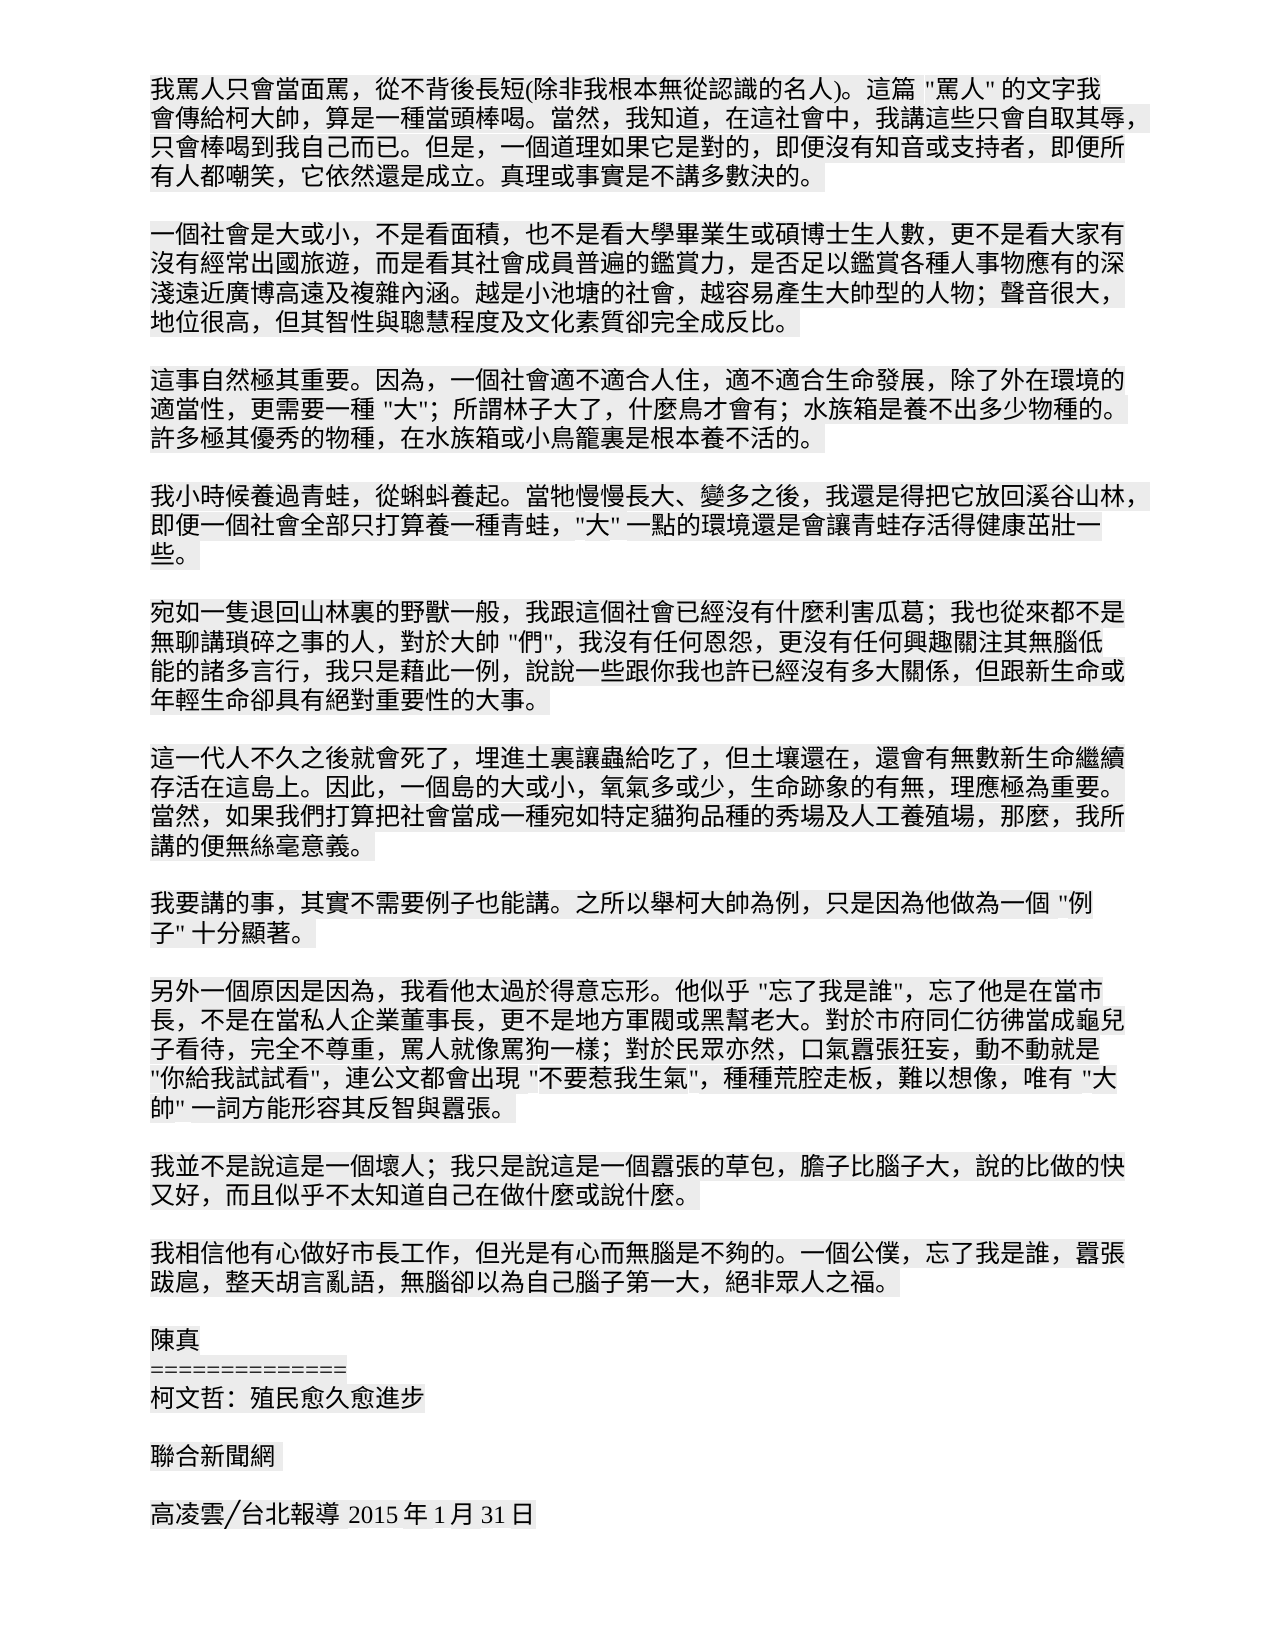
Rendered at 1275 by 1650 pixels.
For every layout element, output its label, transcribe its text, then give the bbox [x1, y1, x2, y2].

text 我認識不少像柯大帥這樣的人，他們在這社會中混得不錯，也許很會考試，很會背書，或者也許某種技術能力或專業技能還不錯，當然，最重要的是要有一顆所謂 "向上提昇" 的心，積極想要當官當教授當院長或當上任何一種所謂 "高社會地位" 的職位。 這樣一些人，有些的確頗有才華與見識，但大多數卻都是像柯大帥這樣一種草包：有專業，有技能，但除了專業與技能之外，幾乎可以說是個文盲；頭腦很硬，理解力創造力及種種見識與文化等等各方面的資質與素養都很差。你很難說這樣的人受過教育，很難說他是個知識份子，你只能說他受過某種專業訓練。 我這樣講，並無絲毫嘲笑或驕傲之心。我只是要說，在台灣這樣一種封閉社會，任何人只要考上醫科(最好是台大醫科)，或是當上大官，當上系所院校院長校長或醫院院長等等，那他幾乎就是個王了；他會以為他既然考試得高分，既然能佔據某種高位，還會有什麼東西或什麼知識是他所不懂的。這時候，即便是個像柯大帥這樣的大草包，你也幾乎不可能讓他相信自己是個草包。當一個社會普遍是這樣一些缺乏自知之明的人當權時，總不會是一件好事，甚且是一種災難。 當然，我講這樣，必然只是自取其辱；我不相信在台灣能有幾個人認同。具有鑑賞能力者絕對鳳毛麟角，少之又少。因為，一般人其實也都是同草包們一個樣的，根據某種所謂社會地位或社會成就或甚至考試成績或科系來判斷一個人的資質與見識。 我在西方多年，我有一個很強烈的感覺是：西方社會並沒有這樣一種十分顯著的高低評價系統。比方說，一個念畜牧系或經濟系的人，肯定不會覺得自己矮醫學系一截；一個挖地道埋管線的工人，也不會覺得自己的文化素質必然比一個教授或部長差。 有些人走上這條路，有些人走上那條路，那只是顯示彼此的一種 "不同"，不同的性向與遭遇，不同的經濟與社會階層，而非顯示彼此之間的一種資質的必然高低；更不可能像台灣這樣，某些科系，例如醫科，或是某種大權在握的職位，乃至大學聯考的分數，幾乎就成為一種絕對的評價標準，藉以評價一個人的資質與見識及其文化素質等等等。 西方社會分工明顯，各有所司，各有所長；絕大多數人都知道自己懂些什麼，不懂些什麼。比方說一個醫生，絕對不可能會以為自己比一個唸比方說社會系或考古系的人更聰明，他知道自己的知識及心智性向之侷限，不太可能會有什麼狂人(即大帥)出現，除非他腦子或精神狀況出了問題，才會產生妄想；正常狀況下不會這樣。 但在台灣，你私下去了解一下醫生們，大多數恐怕都會以為自己比其他科系的人更聰明或甚至更有文化素質；你要他相信一個唸比方說植物系或地質系的人比自己更聰明更有見識，那幾乎是不太可能的事。 而且，越是屬於權力中心的醫生，越是充滿十分離譜的自大妄想。明明大草包一個，頭腦硬得跟花崗岩一樣，但卻往往自我滿意度破表，他不可能相信自己是個草包。這就好像一隻從未見過鯊魚的井底之蛙，一輩子窩在草叢沼澤中哇哇叫個不停，很大聲，顧盼自雄，我最大，我最優，我分數最高，誰人跟我比？你要他如何可能想像天地之大？很難。 或者換個方式說，其實也一樣，你要一個任何一種科系的教授相信自己其實資質平庸或甚至蠢到爆，恐怕也不太可能。再蠢的人一旦站上高位，往往就會以為自己不同凡響。他不會相信是否佔據某種位置往往牽涉甚廣，包括個人性向、志向及不同選擇，以及種種社經階層與個人遭遇的差異。 我並不是鼓吹留洋，我也絕不是說留洋者才叫做見過世面。我認識一些從沒喝過洋墨水的人，他依然能知道天地之大，頗有自知與知人之明。當然，我發現這樣一些人往往的確十分聰明；也就是說，他聰明到足以看清自己的侷限，並且看清社會地位或成就不如己者之優越。只是這樣一些具有自知與知人之明者極為罕見便是。 當我講這話時，我心裏的確浮現一些候選人。這樣一些人，他們居高位，並且成就很高，但他確實看清自己的侷限，並且足以辨識他人之優越及一己之有限。 沈富雄說柯大帥是個大草包。柯大帥及柯夫人立即回罵說要不要大家來比賽看看誰的醫學論文篇數比較多。從這樣一種回罵，你就能知道柯大帥草包之嚴重與入骨。你有見過哪個真正具有才華與聰明才智者會不斷不斷不斷地一直炫耀自己小時候做IQ測驗得了幾分的嗎？會有這麼蠢這麼草包的 "天才" 嗎？ 蘇格拉底說自己一無所知，他認為自己唯一確定的是自己是無知的。Karl Popper說，"在極其有限的知識世界裏，我們或有差異，但在浩瀚無邊的無知或未知領域，我們卻完全平等。" 知人很難，自知更難，因為它的確需要一種高度才智。你看其它生物物種，純粹比蠻力論高低，就跟草包比論文數量比社會地位一樣。唯有某種具有高度才智的心靈，才足以看見人事物各自應有的本質以及複雜而難以量化比較的內涵。 我當然不是要透過其它評比方式來抬舉這樣一些人高出他人一等，我只是要說，只有草包才會如井底之蛙，用一些極其低能可笑到爆的評價系統(例如考試分數、小時候某個IQ測驗、科系及社會職位等等)來評價人事物的聰明才智、文化與思想內涵。 我罵人只會當面罵，從不背後長短(除非我根本無從認識的名人)。這篇 "罵人" 的文字我會傳給柯大帥，算是一種當頭棒喝。當然，我知道，在這社會中，我講這些只會自取其辱，只會棒喝到我自己而已。但是，一個道理如果它是對的，即便沒有知音或支持者，即便所有人都嘲笑，它依然還是成立。真理或事實是不講多數決的。 一個社會是大或小，不是看面積，也不是看大學畢業生或碩博士生人數，更不是看大家有沒有經常出國旅遊，而是看其社會成員普遍的鑑賞力，是否足以鑑賞各種人事物應有的深淺遠近廣博高遠及複雜內涵。越是小池塘的社會，越容易產生大帥型的人物；聲音很大，地位很高，但其智性與聰慧程度及文化素質卻完全成反比。 這事自然極其重要。因為，一個社會適不適合人住，適不適合生命發展，除了外在環境的適當性，更需要一種 "大"；所謂林子大了，什麼鳥才會有；水族箱是養不出多少物種的。許多極其優秀的物種，在水族箱或小鳥籠裏是根本養不活的。 我小時候養過青蛙，從蝌蚪養起。當牠慢慢長大、變多之後，我還是得把它放回溪谷山林，即便一個社會全部只打算養一種青蛙，"大" 一點的環境還是會讓青蛙存活得健康茁壯一些。 宛如一隻退回山林裏的野獸一般，我跟這個社會已經沒有什麼利害瓜葛；我也從來都不是無聊講瑣碎之事的人，對於大帥 "們"，我沒有任何恩怨，更沒有任何興趣關注其無腦低能的諸多言行，我只是藉此一例，說說一些跟你我也許已經沒有多大關係，但跟新生命或年輕生命卻具有絕對重要性的大事。 這一代人不久之後就會死了，埋進土裏讓蟲給吃了，但土壤還在，還會有無數新生命繼續存活在這島上。因此，一個島的大或小，氧氣多或少，生命跡象的有無，理應極為重要。當然，如果我們打算把社會當成一種宛如特定貓狗品種的秀場及人工養殖場，那麼，我所講的便無絲毫意義。 我要講的事，其實不需要例子也能講。之所以舉柯大帥為例，只是因為他做為一個 "例子" 十分顯著。 另外一個原因是因為，我看他太過於得意忘形。他似乎 "忘了我是誰"，忘了他是在當市長，不是在當私人企業董事長，更不是地方軍閥或黑幫老大。對於市府同仁彷彿當成龜兒子看待，完全不尊重，罵人就像罵狗一樣；對於民眾亦然，口氣囂張狂妄，動不動就是 "你給我試試看"，連公文都會出現 "不要惹我生氣"，種種荒腔走板，難以想像，唯有 "大帥" 一詞方能形容其反智與囂張。 我並不是說這是一個壞人；我只是說這是一個囂張的草包，膽子比腦子大，說的比做的快又好，而且似乎不太知道自己在做什麼或說什麼。 我相信他有心做好市長工作，但光是有心而無腦是不夠的。一個公僕，忘了我是誰，囂張跋扈，整天胡言亂語，無腦卻以為自己腦子第一大，絕非眾人之福。 陳真 ============== 柯文哲：殖民愈久愈進步 聯合新聞網 高凌雲╱台北報導 2015年1月31日 台北市長柯文哲最近接受美國外交政策Foreign Policy雜誌專訪時，肯定被殖民的經驗越久，可以帶來更多的進步；他說，從文化上來看，世界上四個說中文的地區，台灣、新加坡、香港、中國大陸，被殖民越久的地方，就越進步，「這很不好意思，可是新加坡比香港好，香港比台灣好，台灣比大陸好。」 柯文哲說，他去過越南與中國大陸，即使越南人很窮，他們總是在紅燈前面停下腳步，等到綠燈才會往前走，但是中國大陸的GDP雖然高於越南，假如是問到文化的方面，越南文化比較優越。 「在我們的社會中，沒有人敢做自己。」柯文哲在專訪中也說，台灣現在像是一輛有著強力引擎的汽車，但是沒有方向盤；但這個國家被他改變了，他只是做自己；政治並不難。 ---- 美媒專訪 柯文哲：國家被我激勵起來 中央社 – 2015年1月31日 （中央社記者廖漢原華盛頓30日專電） 美國外交政策（Foreign Policy）雜誌29日在網路版，以「台北的火爆新市長知道誰的文化最好」為標題，刊出專訪柯文哲內容濃縮版。 在美國住過1年的柯文哲說，他一直在想，20年來為何美國是個好國家，無論喜歡或不喜歡，（必須承認）美國人相當自由，文明國家並非擁有核武、太空船或高鐵，而是實踐基本社會價值，讓公民活得像人，這包含民主、自由、法治、人權與照顧弱勢，這聽來十分基本，卻是社會的根本價值。1040131 [150, 75, 1125, 1558]
